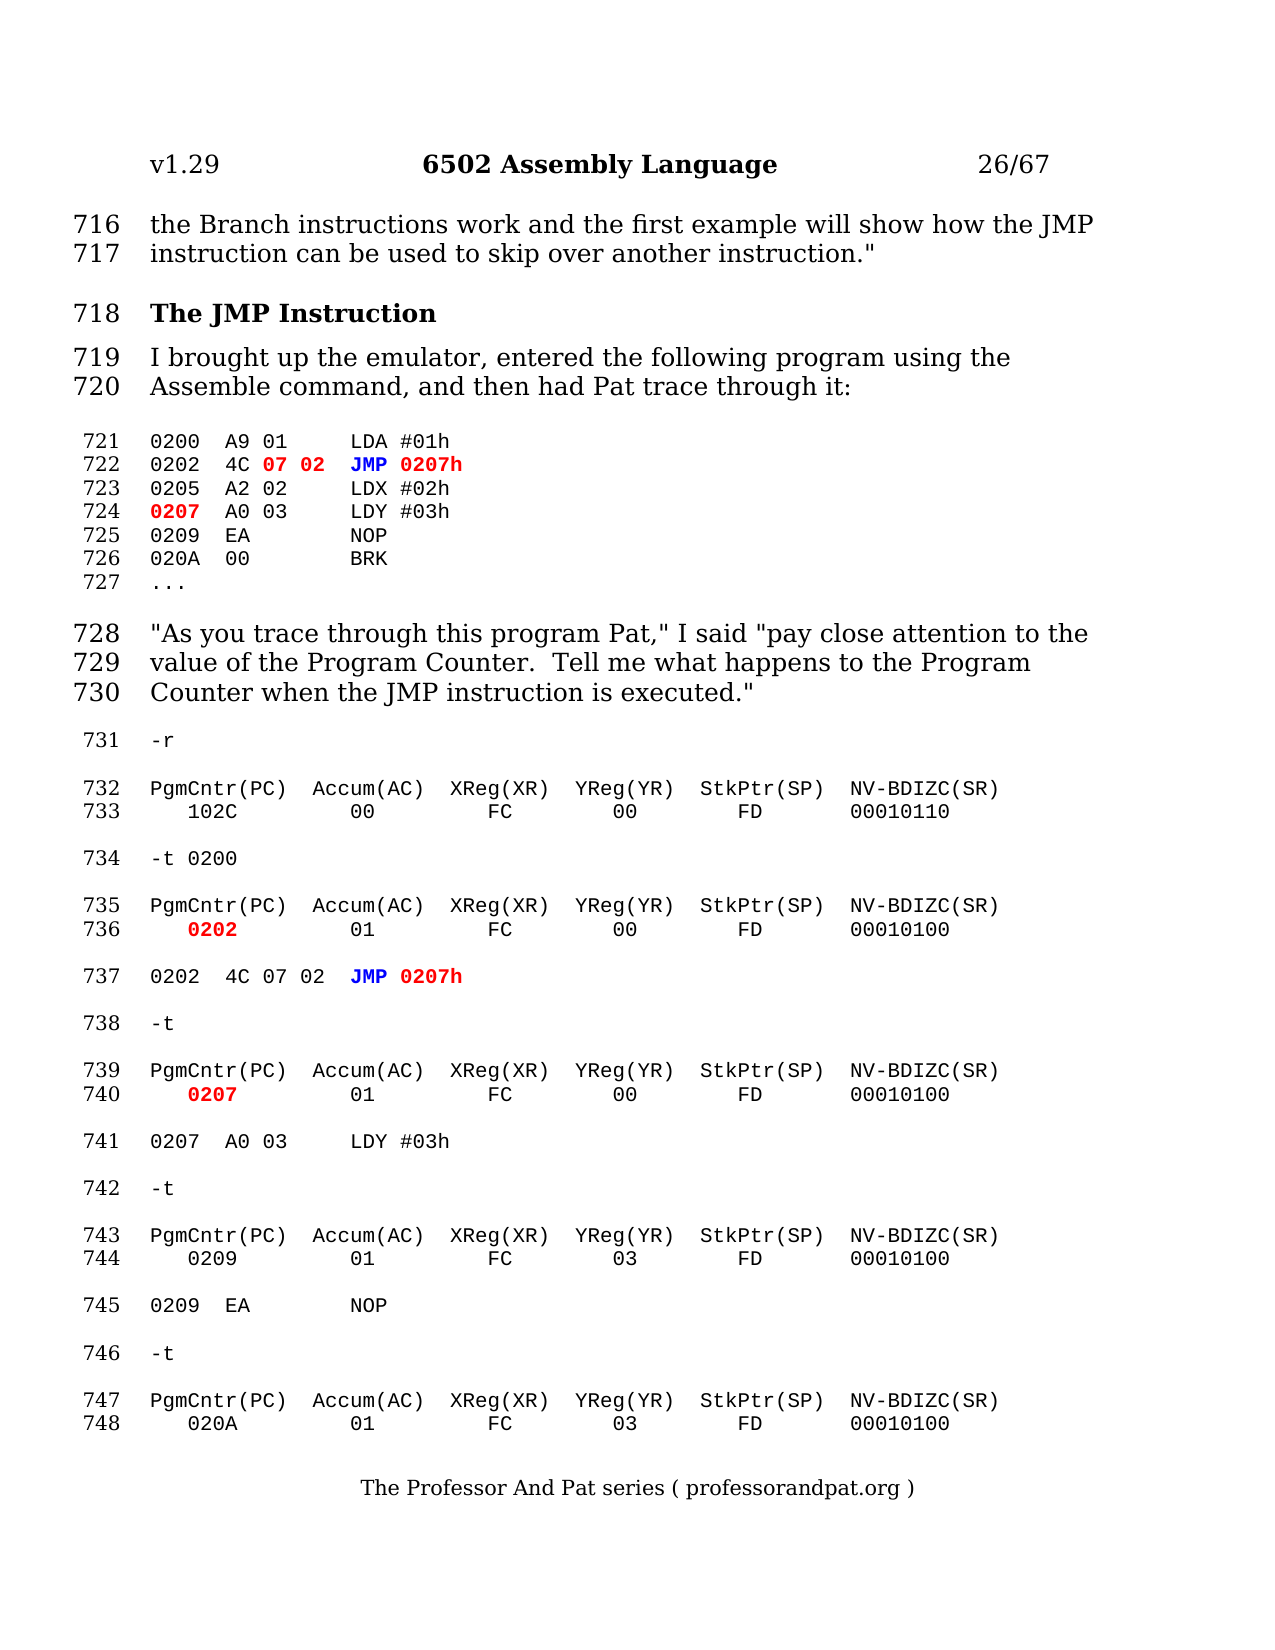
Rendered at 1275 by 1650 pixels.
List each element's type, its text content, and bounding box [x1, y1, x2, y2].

text 102C 00 FC 00 FD 00010110 [150, 801, 1125, 825]
text PgmCntr(PC) Accum(AC) XReg(XR) YReg(YR) StkPtr(SP) NV-BDIZC(SR) [150, 1390, 1125, 1413]
text 020A 00 BRK [150, 548, 1125, 572]
text 0205 A2 02 LDX #02h [150, 478, 1125, 501]
text "As you trace through this program Pat," I said "pay close attention to the value of the Program Counter. Tell me what happens to the Program Counter when the JMP instruction is executed." [150, 619, 1125, 707]
text 0209 EA NOP [150, 525, 1125, 548]
text -t [150, 1343, 1125, 1366]
text PgmCntr(PC) Accum(AC) XReg(XR) YReg(YR) StkPtr(SP) NV-BDIZC(SR) [150, 1225, 1125, 1248]
text -t [150, 1178, 1125, 1201]
text 0207 01 FC 00 FD 00010100 [150, 1084, 1125, 1107]
text -t [150, 1013, 1125, 1037]
text 0209 EA NOP [150, 1296, 1125, 1319]
text PgmCntr(PC) Accum(AC) XReg(XR) YReg(YR) StkPtr(SP) NV-BDIZC(SR) [150, 1060, 1125, 1084]
text 0207 A0 03 LDY #03h [150, 501, 1125, 525]
subtitle The JMP Instruction [150, 298, 1125, 328]
text 0202 4C 07 02 JMP 0207h [150, 454, 1125, 478]
text 0209 01 FC 03 FD 00010100 [150, 1248, 1125, 1272]
text 0202 4C 07 02 JMP 0207h [150, 966, 1125, 989]
text 0207 A0 03 LDY #03h [150, 1131, 1125, 1154]
text ... [150, 572, 1125, 596]
text I brought up the emulator, entered the following program using the Assemble command, and then had Pat trace through it: [150, 343, 1125, 402]
text the Branch instructions work and the first example will show how the JMP instruction can be used to skip over another instruction." [150, 210, 1125, 268]
text PgmCntr(PC) Accum(AC) XReg(XR) YReg(YR) StkPtr(SP) NV-BDIZC(SR) [150, 895, 1125, 919]
text -t 0200 [150, 848, 1125, 872]
text PgmCntr(PC) Accum(AC) XReg(XR) YReg(YR) StkPtr(SP) NV-BDIZC(SR) [150, 778, 1125, 801]
text 020A 01 FC 03 FD 00010100 [150, 1413, 1125, 1437]
text 0202 01 FC 00 FD 00010100 [150, 919, 1125, 942]
text 0200 A9 01 LDA #01h [150, 431, 1125, 454]
text -r [150, 731, 1125, 754]
